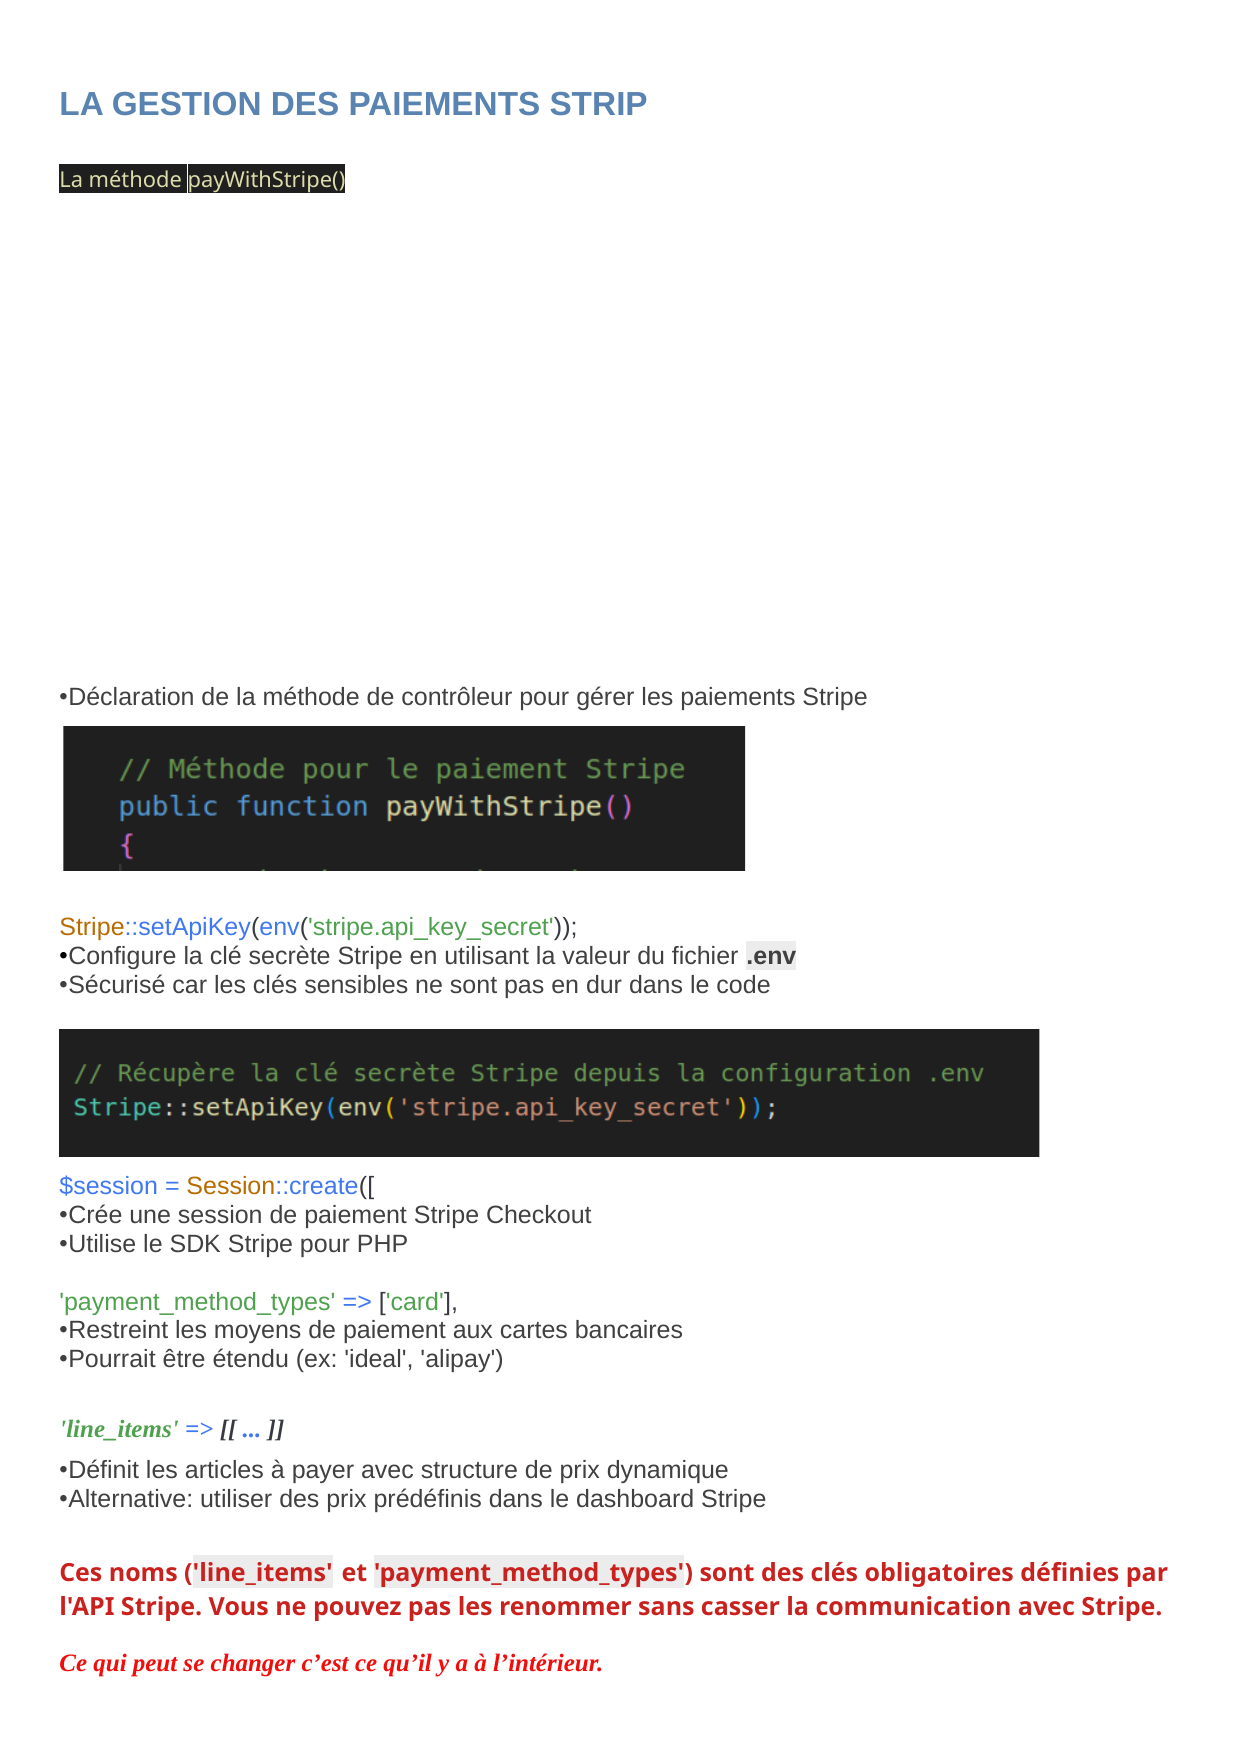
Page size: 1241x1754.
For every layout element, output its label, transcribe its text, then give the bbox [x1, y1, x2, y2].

picture [63, 726, 746, 871]
text 'line_items' => [[ ... ]] [59, 1414, 1181, 1443]
list Crée une session de paiement Stripe Checkout [59, 1200, 1181, 1229]
text Stripe::setApiKey(env('stripe.api_key_secret')); [59, 912, 1181, 941]
list Restreint les moyens de paiement aux cartes bancaires [59, 1315, 1181, 1344]
picture [59, 1029, 1040, 1157]
text Ces noms ('line_items' et 'payment_method_types') sont des clés obligatoires définies par l'API Stripe. Vous ne pouvez pas les renommer sans casser la communication avec Stripe. [59, 1554, 1181, 1623]
list Définit les articles à payer avec structure de prix dynamique [59, 1456, 1181, 1484]
text Ce qui peut se changer c’est ce qu’il y a à l’intérieur. [59, 1648, 1181, 1676]
text La méthode payWithStripe() [59, 164, 1181, 193]
list Sécurisé car les clés sensibles ne sont pas en dur dans le code [59, 970, 1181, 999]
list Alternative: utiliser des prix prédéfinis dans le dashboard Stripe [59, 1484, 1181, 1513]
text 'payment_method_types' => ['card'], [59, 1287, 1181, 1315]
text $session = Session::create([ [59, 1171, 1181, 1200]
list Configure la clé secrète Stripe en utilisant la valeur du fichier .env [59, 941, 1181, 970]
list Utilise le SDK Stripe pour PHP [59, 1229, 1181, 1258]
list Pourrait être étendu (ex: 'ideal', 'alipay') [59, 1344, 1181, 1373]
list Déclaration de la méthode de contrôleur pour gérer les paiements Stripe [59, 682, 1181, 711]
subtitle La gestion des paiements Strip [59, 84, 1181, 122]
